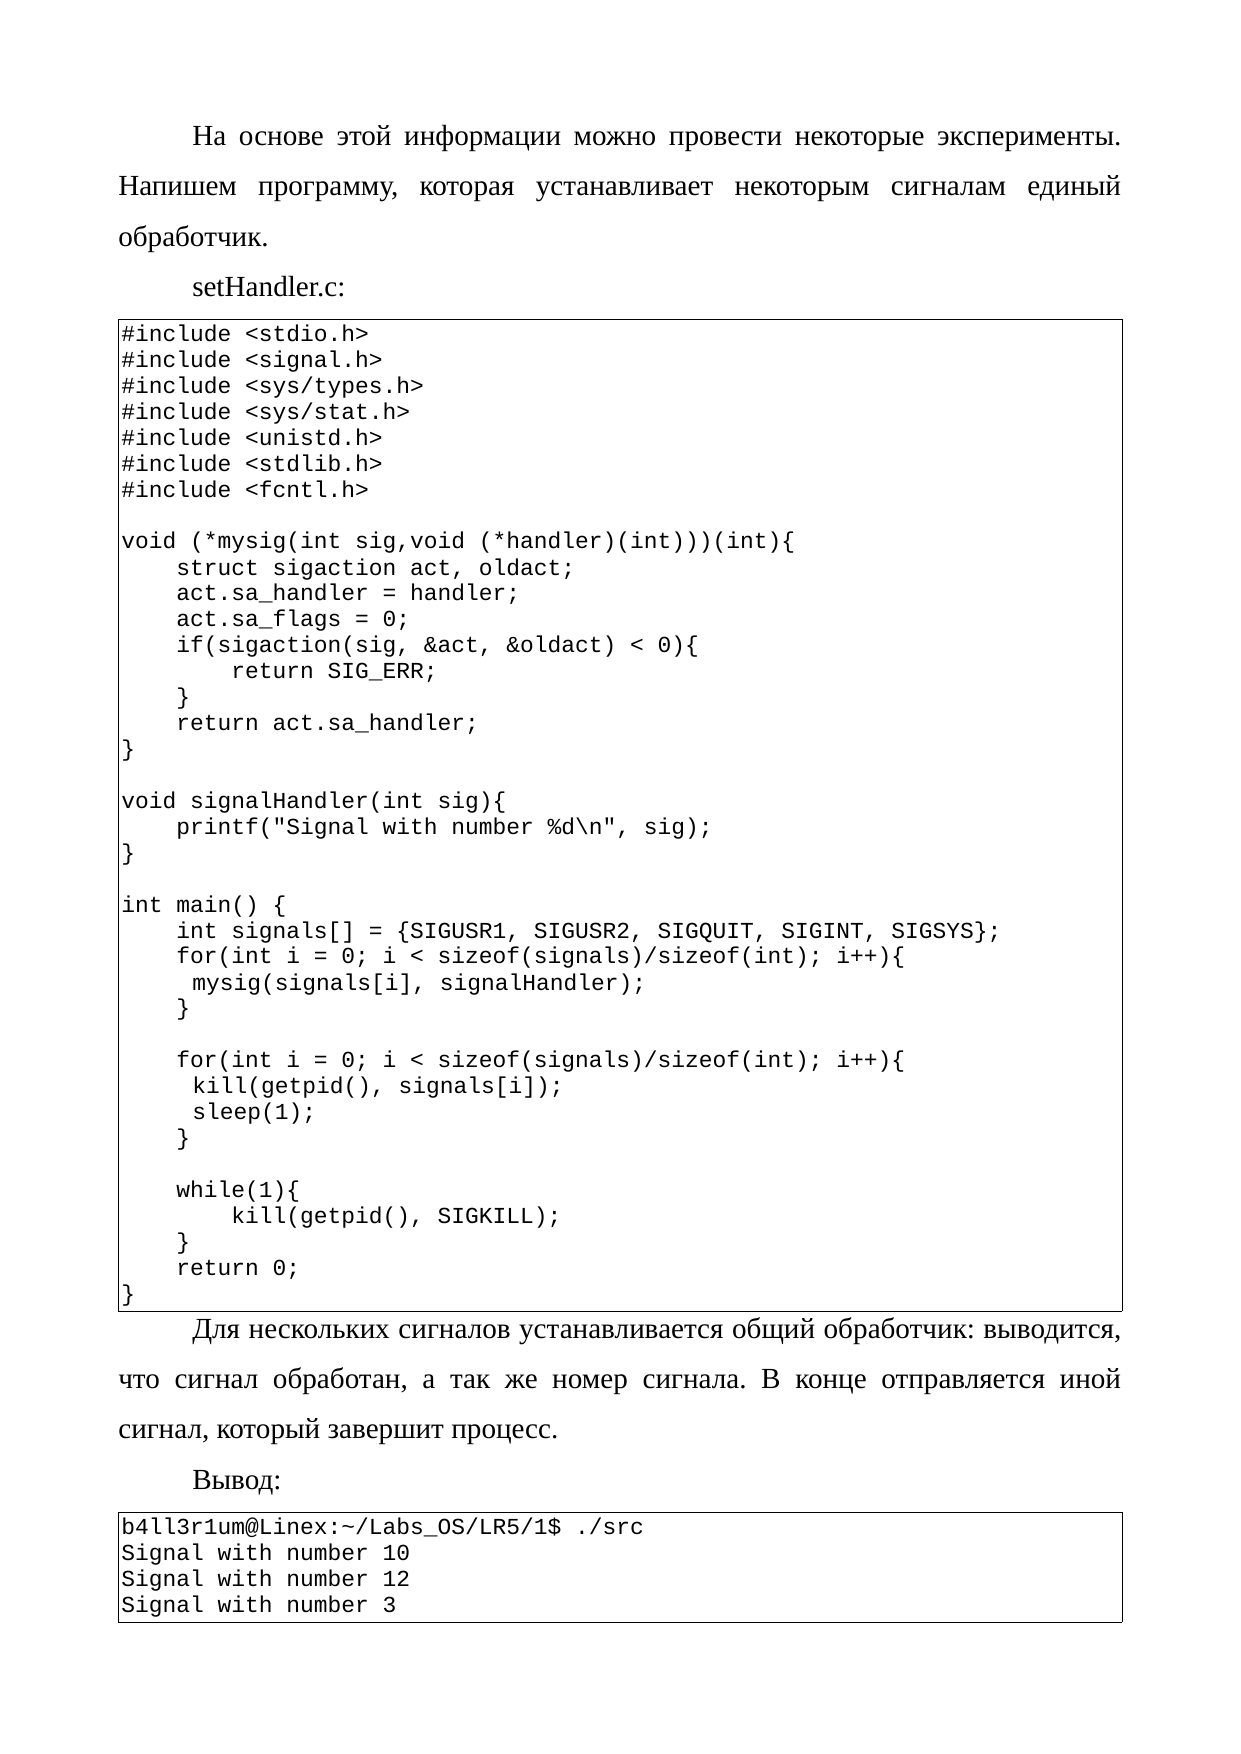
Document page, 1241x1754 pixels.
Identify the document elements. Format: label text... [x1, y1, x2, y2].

text int signals[] = {SIGUSR1, SIGUSR2, SIGQUIT, SIGINT, SIGSYS}; [119, 916, 1122, 942]
text return SIG_ERR; [119, 657, 1122, 682]
text } [119, 838, 1122, 867]
text struct sigaction act, oldact; [119, 553, 1122, 579]
text } [119, 734, 1122, 763]
text Signal with number 12 [119, 1564, 1122, 1590]
text Вывод: [118, 1462, 1122, 1496]
text int main() { [119, 890, 1122, 916]
text printf("Signal with number %d\n", sig); [119, 812, 1122, 838]
text return act.sa_handler; [119, 708, 1122, 734]
text act.sa_handler = handler; [119, 579, 1122, 605]
text sleep(1); [119, 1097, 1122, 1123]
text #include <sys/stat.h> [119, 397, 1122, 423]
text } [119, 682, 1122, 708]
text for(int i = 0; i < sizeof(signals)/sizeof(int); i++){ [119, 1046, 1122, 1072]
text } [119, 1227, 1122, 1253]
text Для нескольких сигналов устанавливается общий обработчик: выводится, что сигнал обработан, а так же номер сигнала. В конце отправляется иной сигнал, который завершит процесс. [118, 1312, 1122, 1445]
text kill(getpid(), signals[i]); [119, 1072, 1122, 1097]
text void (*mysig(int sig,void (*handler)(int)))(int){ [119, 527, 1122, 553]
text На основе этой информации можно провести некоторые эксперименты. Напишем программу, которая устанавливает некоторым сигналам единый обработчик. [118, 118, 1122, 252]
text } [119, 1279, 1122, 1311]
text Signal with number 10 [119, 1538, 1122, 1564]
text for(int i = 0; i < sizeof(signals)/sizeof(int); i++){ [119, 942, 1122, 968]
text #include <stdlib.h> [119, 449, 1122, 475]
text mysig(signals[i], signalHandler); [119, 968, 1122, 994]
text b4ll3r1um@Linex:~/Labs_OS/LR5/1$ ./src [119, 1513, 1122, 1538]
text act.sa_flags = 0; [119, 605, 1122, 631]
text #include <stdio.h> [119, 320, 1122, 345]
text setHandler.c: [118, 269, 1122, 303]
text while(1){ [119, 1175, 1122, 1201]
text } [119, 994, 1122, 1023]
text Signal with number 3 [119, 1590, 1122, 1622]
text void signalHandler(int sig){ [119, 786, 1122, 812]
text return 0; [119, 1253, 1122, 1279]
text #include <signal.h> [119, 345, 1122, 371]
text } [119, 1123, 1122, 1152]
text #include <sys/types.h> [119, 371, 1122, 397]
text kill(getpid(), SIGKILL); [119, 1201, 1122, 1227]
text #include <fcntl.h> [119, 475, 1122, 504]
text #include <unistd.h> [119, 423, 1122, 449]
text if(sigaction(sig, &act, &oldact) < 0){ [119, 631, 1122, 657]
